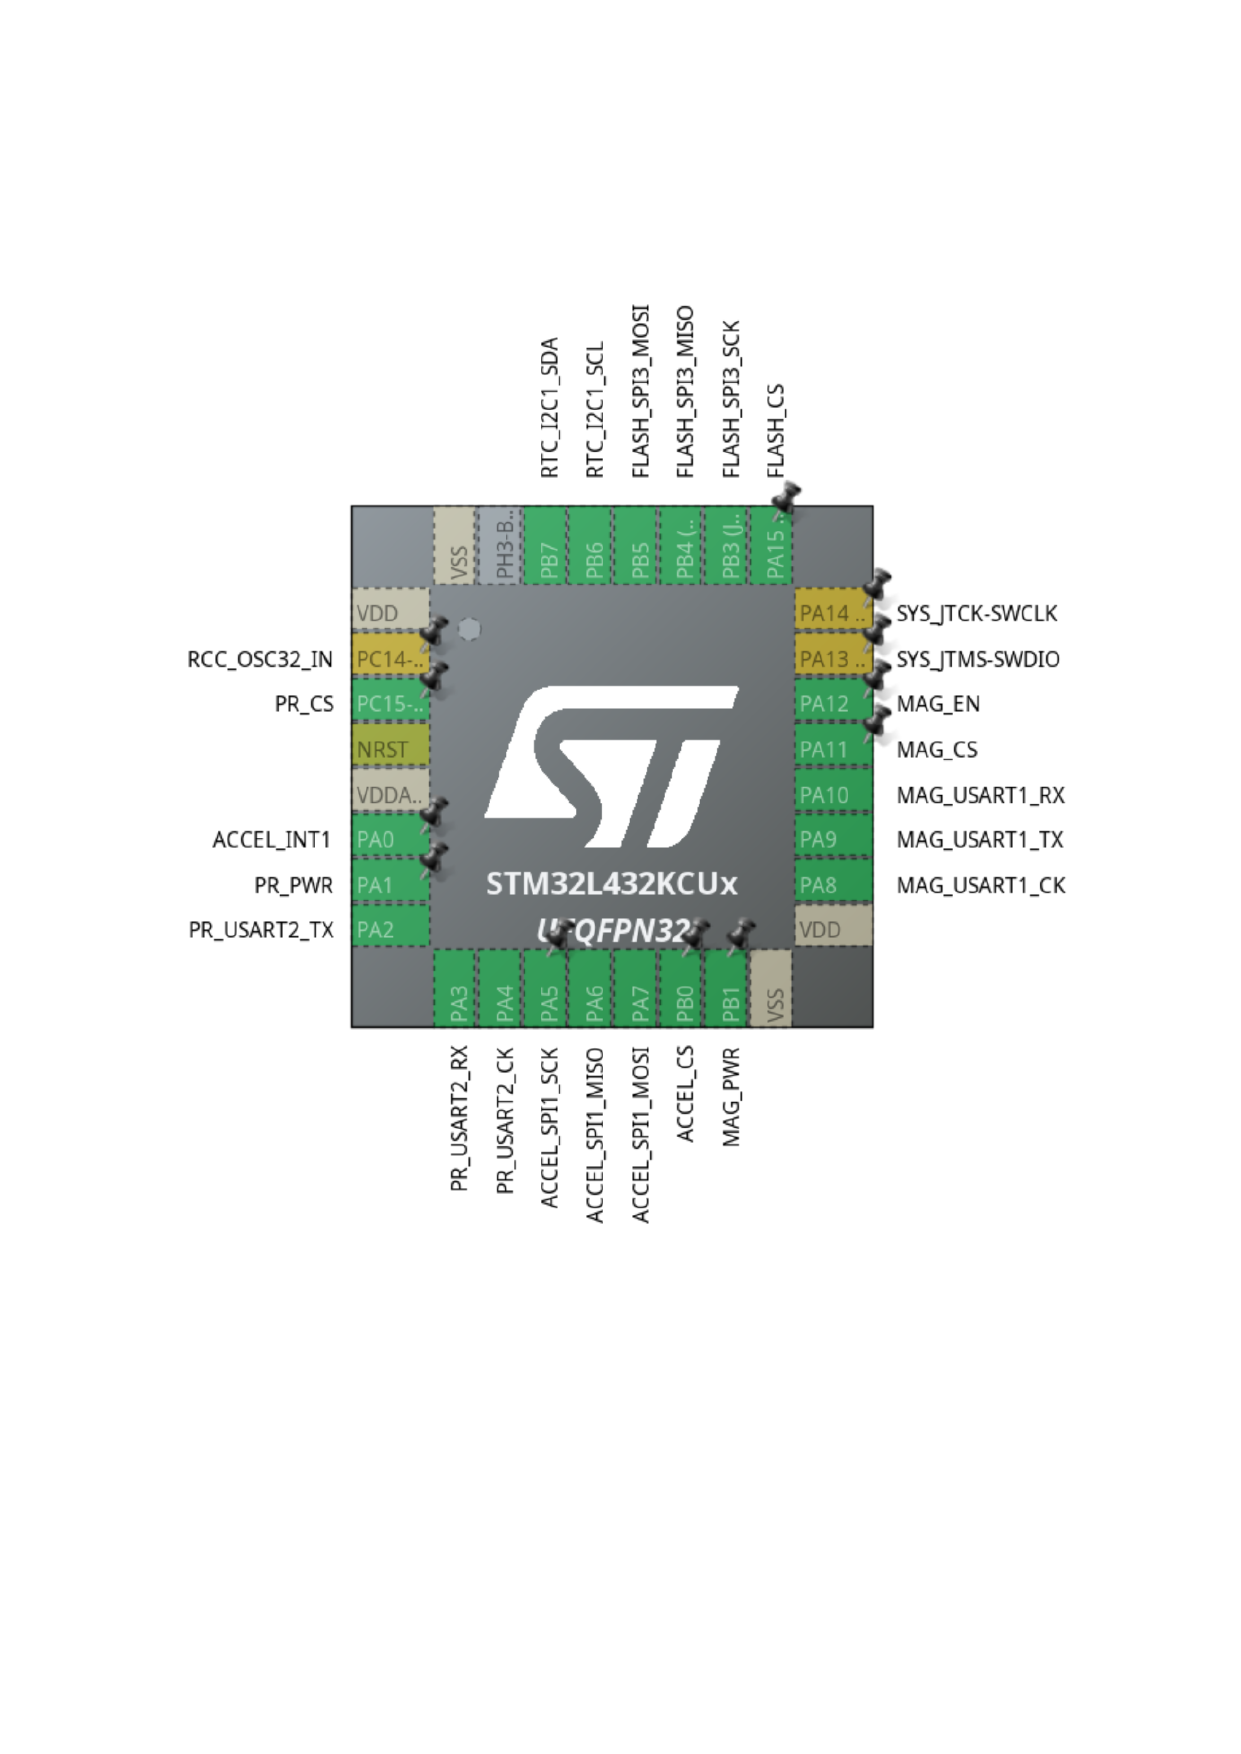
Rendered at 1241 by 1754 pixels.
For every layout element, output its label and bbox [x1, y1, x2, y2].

picture [131, 260, 1136, 1286]
